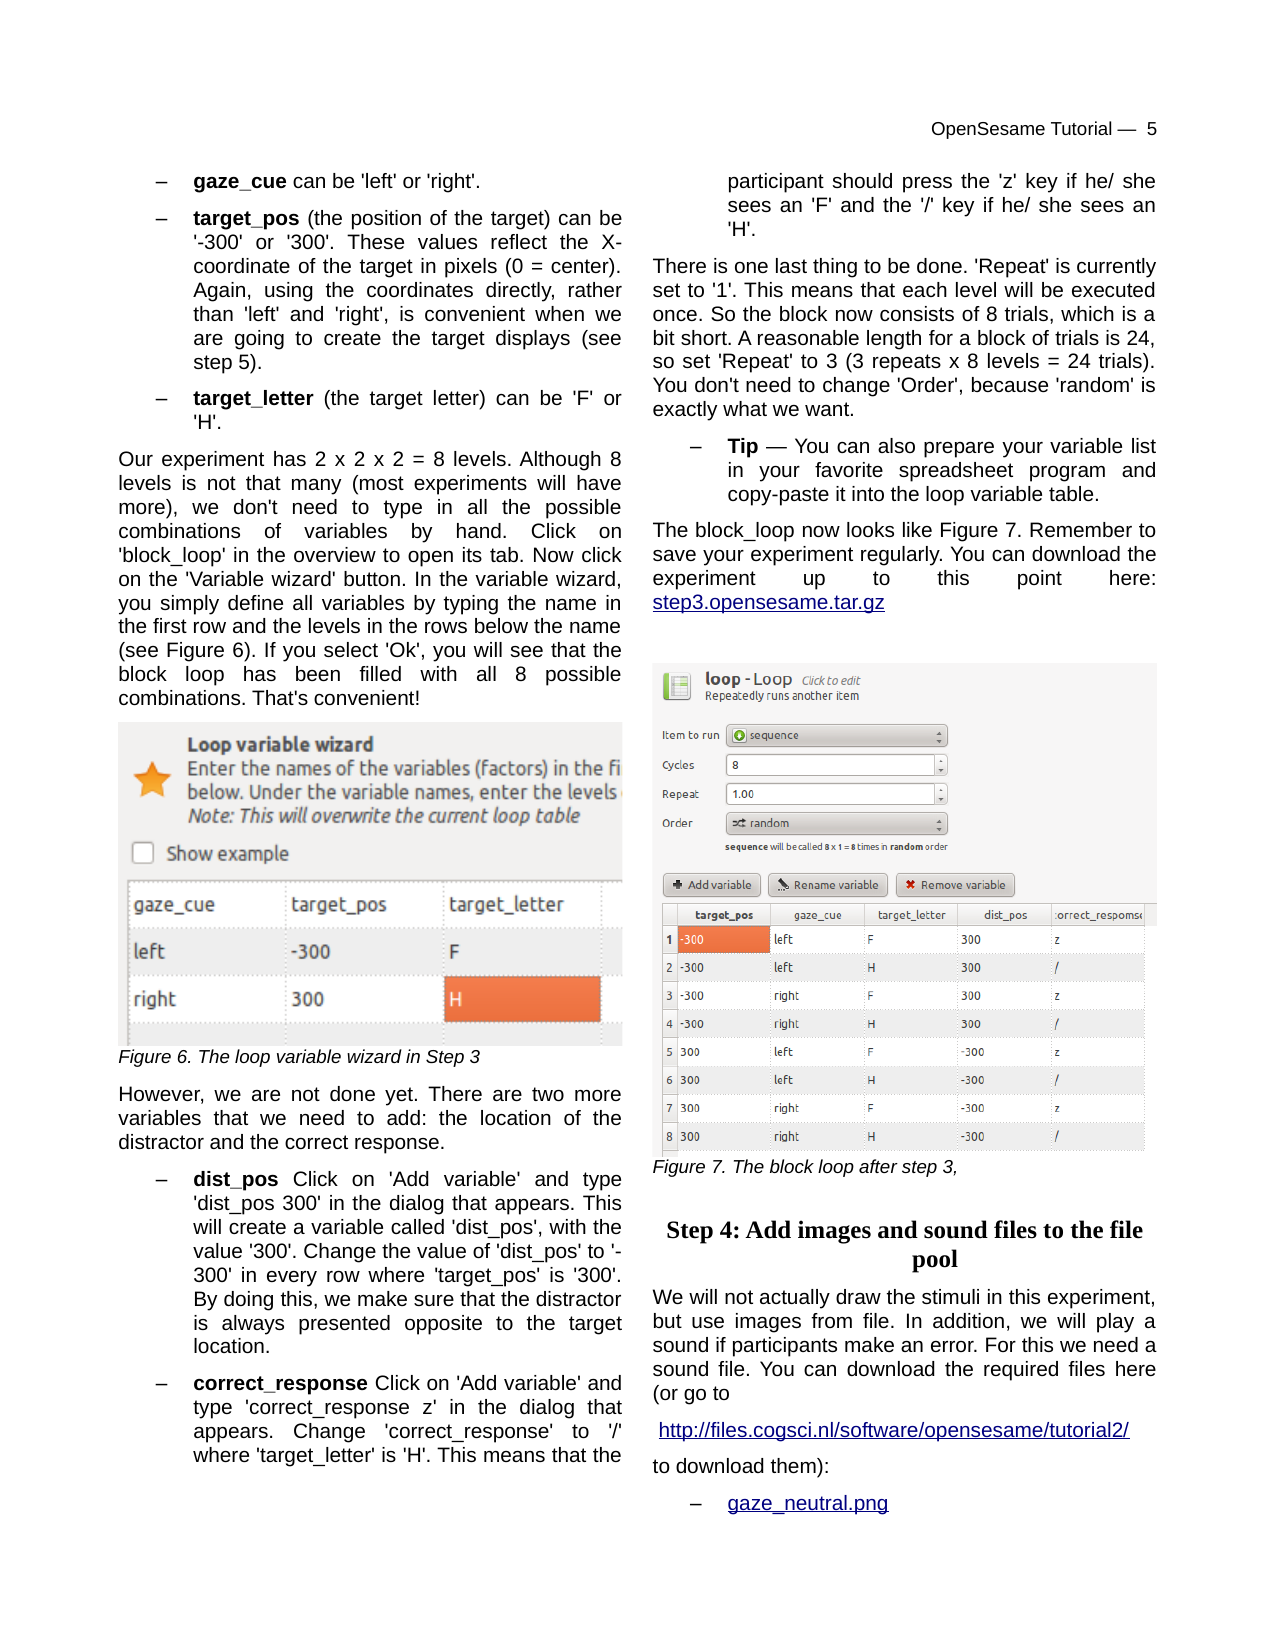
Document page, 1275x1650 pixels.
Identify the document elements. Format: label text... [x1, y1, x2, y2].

picture [652, 663, 1157, 1157]
subtitle Step 4: Add images and sound files to the file pool [652, 1215, 1157, 1273]
list gaze_cue can be 'left' or 'right'. [156, 169, 622, 193]
text Figure 7. The block loop after step 3, [652, 1157, 1157, 1178]
text However, we are not done yet. There are two more variables that we need to add: the location of the distractor and the correct response. [118, 1067, 622, 1154]
list dist_pos Click on 'Add variable' and type 'dist_pos 300' in the dialog that appears. This will create a variable called 'dist_pos', with the value '300'. Change the value of 'dist_pos' to '-300' in every row where 'target_pos' is '300'. By doing this, we make sure that the distractor is always presented opposite to the target location. [156, 1167, 622, 1358]
text There is one last thing to be done. 'Repeat' is currently set to '1'. This means that each level will be executed once. So the block now consists of 8 trials, which is a bit short. A reasonable length for a block of trials is 24, so set 'Repeat' to 3 (3 repeats x 8 levels = 24 trials). You don't need to change 'Order', because 'random' is exactly what we want. [652, 253, 1157, 421]
text Figure 6. The loop variable wizard in Step 3 [118, 1046, 622, 1067]
list gaze_neutral.png [690, 1490, 1157, 1514]
list target_pos (the position of the target) can be '-300' or '300'. These values reflect the X-coordinate of the target in pixels (0 = center). Again, using the coordinates directly, rather than 'left' and 'right', is convenient when we are going to create the target displays (see step 5). [156, 206, 622, 373]
text The block_loop now looks like Figure 7. Remember to save your experiment regularly. You can download the experiment up to this point here: step3.opensesame.tar.gz [652, 518, 1157, 614]
text We will not actually draw the stimuli in this experiment, but use images from file. In addition, we will play a sound if participants make an error. For this we need a sound file. You can download the required files here (or go to [652, 1285, 1157, 1405]
list participant should press the 'z' key if he/ she sees an 'F' and the '/' key if he/ she sees an 'H'. [690, 169, 1157, 241]
picture [118, 722, 623, 1046]
text Our experiment has 2 x 2 x 2 = 8 levels. Although 8 levels is not that many (most experiments will have more), we don't need to type in all the possible combinations of variables by hand. Click on 'block_loop' in the overview to open its tab. Now click on the 'Variable wizard' button. In the variable wizard, you simply define all variables by typing the name in the first row and the levels in the rows below the name (see Figure 6). If you select 'Ok', you will see that the block loop has been filled with all 8 possible combinations. That's convenient! [118, 447, 622, 710]
list target_letter (the target letter) can be 'F' or 'H'. [156, 386, 622, 434]
text to download them): [652, 1454, 1157, 1478]
list Tip — You can also prepare your variable list in your favorite spreadsheet program and copy-paste it into the loop variable table. [690, 434, 1157, 506]
text http://files.cogsci.nl/software/opensesame/tutorial2/ [652, 1417, 1157, 1441]
list correct_response Click on 'Add variable' and type 'correct_response z' in the dialog that appears. Change 'correct_response' to '/' where 'target_letter' is 'H'. This means that the [156, 1371, 622, 1467]
